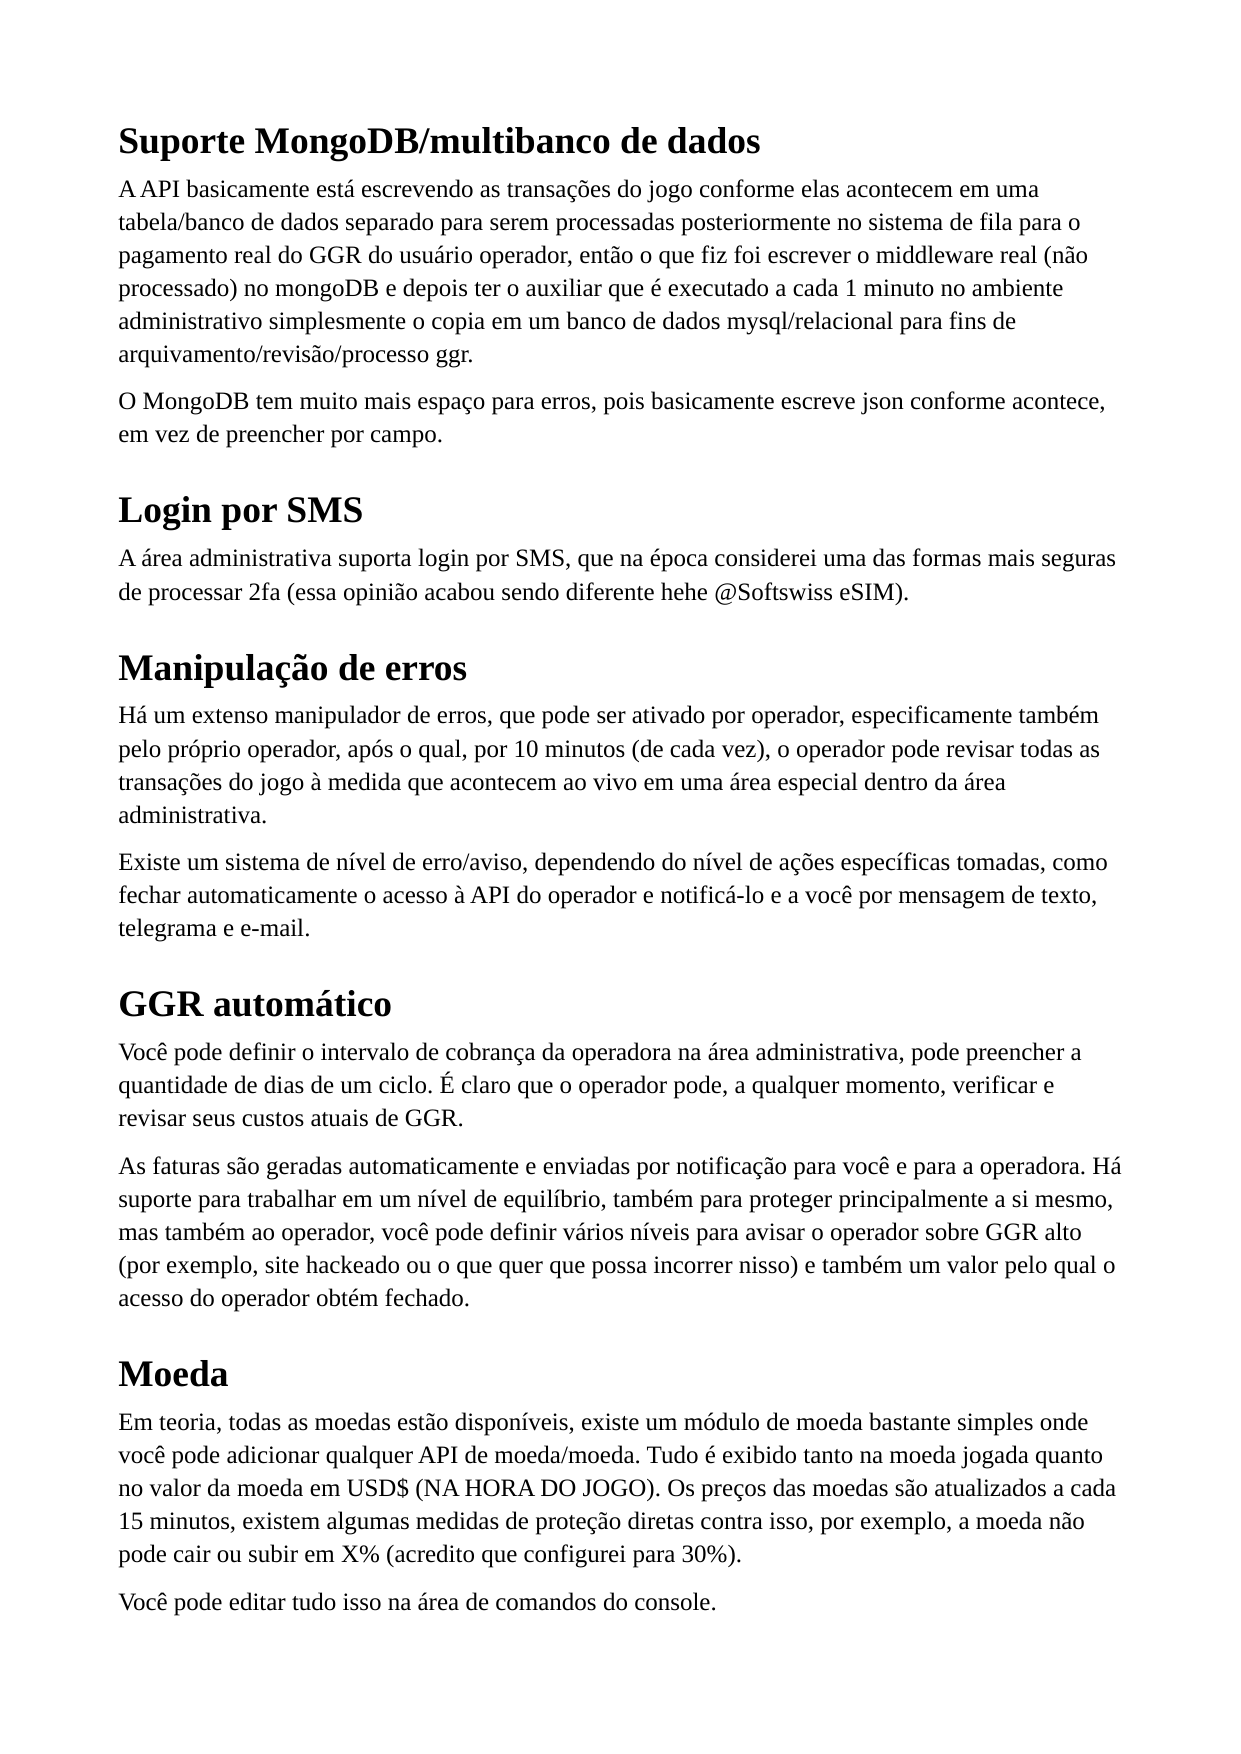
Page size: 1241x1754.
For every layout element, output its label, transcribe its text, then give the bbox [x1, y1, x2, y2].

text O MongoDB tem muito mais espaço para erros, pois basicamente escreve json conforme acontece, em vez de preencher por campo. [118, 386, 1122, 448]
text Você pode editar tudo isso na área de comandos do console. [118, 1587, 1122, 1616]
text Há um extenso manipulador de erros, que pode ser ativado por operador, especificamente também pelo próprio operador, após o qual, por 10 minutos (de cada vez), o operador pode revisar todas as transações do jogo à medida que acontecem ao vivo em uma área especial dentro da área administrativa. [118, 701, 1122, 828]
text Você pode definir o intervalo de cobrança da operadora na área administrativa, pode preencher a quantidade de dias de um ciclo. É claro que o operador pode, a qualquer momento, verificar e revisar seus custos atuais de GGR. [118, 1037, 1122, 1132]
subtitle Suporte MongoDB/multibanco de dados [118, 118, 1122, 161]
text Em teoria, todas as moedas estão disponíveis, existe um módulo de moeda bastante simples onde você pode adicionar qualquer API de moeda/moeda. Tudo é exibido tanto na moeda jogada quanto no valor da moeda em USD$ (NA HORA DO JOGO). Os preços das moedas são atualizados a cada 15 minutos, existem algumas medidas de proteção diretas contra isso, por exemplo, a moeda não pode cair ou subir em X% (acredito que configurei para 30%). [118, 1407, 1122, 1568]
text As faturas são geradas automaticamente e enviadas por notificação para você e para a operadora. Há suporte para trabalhar em um nível de equilíbrio, também para proteger principalmente a si mesmo, mas também ao operador, você pode definir vários níveis para avisar o operador sobre GGR alto (por exemplo, site hackeado ou o que quer que possa incorrer nisso) e também um valor pelo qual o acesso do operador obtém fechado. [118, 1151, 1122, 1312]
text A API basicamente está escrevendo as transações do jogo conforme elas acontecem em uma tabela/banco de dados separado para serem processadas posteriormente no sistema de fila para o pagamento real do GGR do usuário operador, então o que fiz foi escrever o middleware real (não processado) no mongoDB e depois ter o auxiliar que é executado a cada 1 minuto no ambiente administrativo simplesmente o copia em um banco de dados mysql/relacional para fins de arquivamento/revisão/processo ggr. [118, 174, 1122, 368]
text A área administrativa suporta login por SMS, que na época considerei uma das formas mais seguras de processar 2fa (essa opinião acabou sendo diferente hehe @Softswiss eSIM). [118, 543, 1122, 605]
subtitle Manipulação de erros [118, 645, 1122, 688]
subtitle Login por SMS [118, 488, 1122, 531]
subtitle Moeda [118, 1352, 1122, 1395]
subtitle GGR automático [118, 982, 1122, 1025]
text Existe um sistema de nível de erro/aviso, dependendo do nível de ações específicas tomadas, como fechar automaticamente o acesso à API do operador e notificá-lo e a você por mensagem de texto, telegrama e e-mail. [118, 847, 1122, 942]
